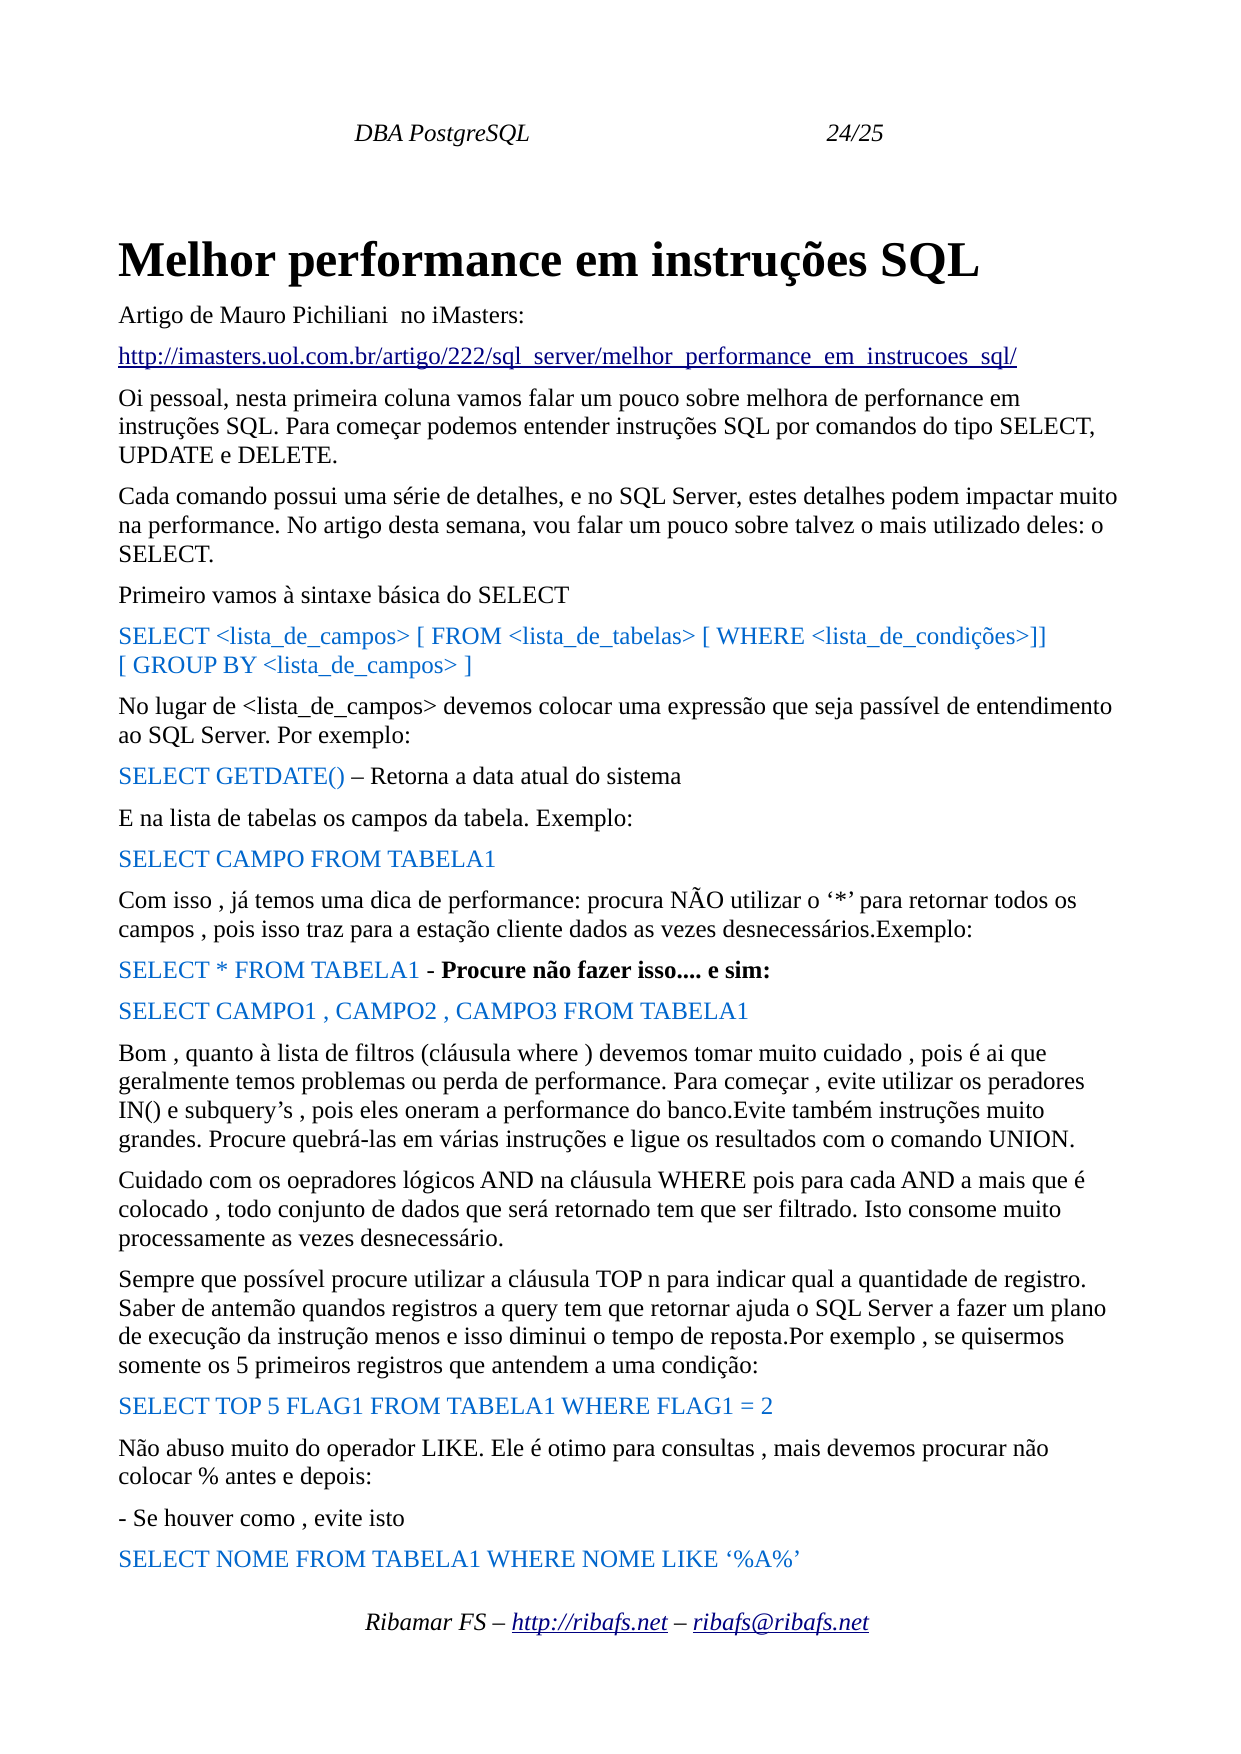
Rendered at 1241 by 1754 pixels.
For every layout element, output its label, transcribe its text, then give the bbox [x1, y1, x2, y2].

text Cada comando possui uma série de detalhes, e no SQL Server, estes detalhes podem impactar muito na performance. No artigo desta semana, vou falar um pouco sobre talvez o mais utilizado deles: o SELECT. [118, 481, 1122, 568]
text Com isso , já temos uma dica de performance: procura NÃO utilizar o ‘*’ para retornar todos os campos , pois isso traz para a estação cliente dados as vezes desnecessários.Exemplo: [118, 885, 1122, 943]
text Cuidado com os oepradores lógicos AND na cláusula WHERE pois para cada AND a mais que é colocado , todo conjunto de dados que será retornado tem que ser filtrado. Isto consome muito processamente as vezes desnecessário. [118, 1165, 1122, 1251]
text SELECT TOP 5 FLAG1 FROM TABELA1 WHERE FLAG1 = 2 [118, 1391, 1122, 1420]
text No lugar de <lista_de_campos> devemos colocar uma expressão que seja passível de entendimento ao SQL Server. Por exemplo: [118, 691, 1122, 749]
text Sempre que possível procure utilizar a cláusula TOP n para indicar qual a quantidade de registro. Saber de antemão quandos registros a query tem que retornar ajuda o SQL Server a fazer um plano de execução da instrução menos e isso diminui o tempo de reposta.Por exemplo , se quisermos somente os 5 primeiros registros que antendem a uma condição: [118, 1264, 1122, 1379]
text SELECT * FROM TABELA1 - Procure não fazer isso.... e sim: [118, 955, 1122, 984]
text Não abuso muito do operador LIKE. Ele é otimo para consultas , mais devemos procurar não colocar % antes e depois: [118, 1433, 1122, 1490]
text SELECT GETDATE() – Retorna a data atual do sistema [118, 761, 1122, 790]
text SELECT <lista_de_campos> [ FROM <lista_de_tabelas> [ WHERE <lista_de_condições>]] [ GROUP BY <lista_de_campos> ] [118, 621, 1122, 679]
text SELECT CAMPO FROM TABELA1 [118, 844, 1122, 873]
text Primeiro vamos à sintaxe básica do SELECT [118, 580, 1122, 609]
subtitle Melhor performance em instruções SQL [118, 230, 1122, 288]
text http://imasters.uol.com.br/artigo/222/sql_server/melhor_performance_em_instrucoes_sql/ [118, 341, 1122, 370]
text SELECT NOME FROM TABELA1 WHERE NOME LIKE ‘%A%’ [118, 1544, 1122, 1573]
text SELECT CAMPO1 , CAMPO2 , CAMPO3 FROM TABELA1 [118, 996, 1122, 1025]
text - Se houver como , evite isto [118, 1503, 1122, 1531]
text Bom , quanto à lista de filtros (cláusula where ) devemos tomar muito cuidado , pois é ai que geralmente temos problemas ou perda de performance. Para começar , evite utilizar os peradores IN() e subquery’s , pois eles oneram a performance do banco.Evite também instruções muito grandes. Procure quebrá-las em várias instruções e ligue os resultados com o comando UNION. [118, 1038, 1122, 1153]
text E na lista de tabelas os campos da tabela. Exemplo: [118, 803, 1122, 831]
text Oi pessoal, nesta primeira coluna vamos falar um pouco sobre melhora de perfornance em instruções SQL. Para começar podemos entender instruções SQL por comandos do tipo SELECT, UPDATE e DELETE. [118, 383, 1122, 469]
text Artigo de Mauro Pichiliani no iMasters: [118, 300, 1122, 329]
